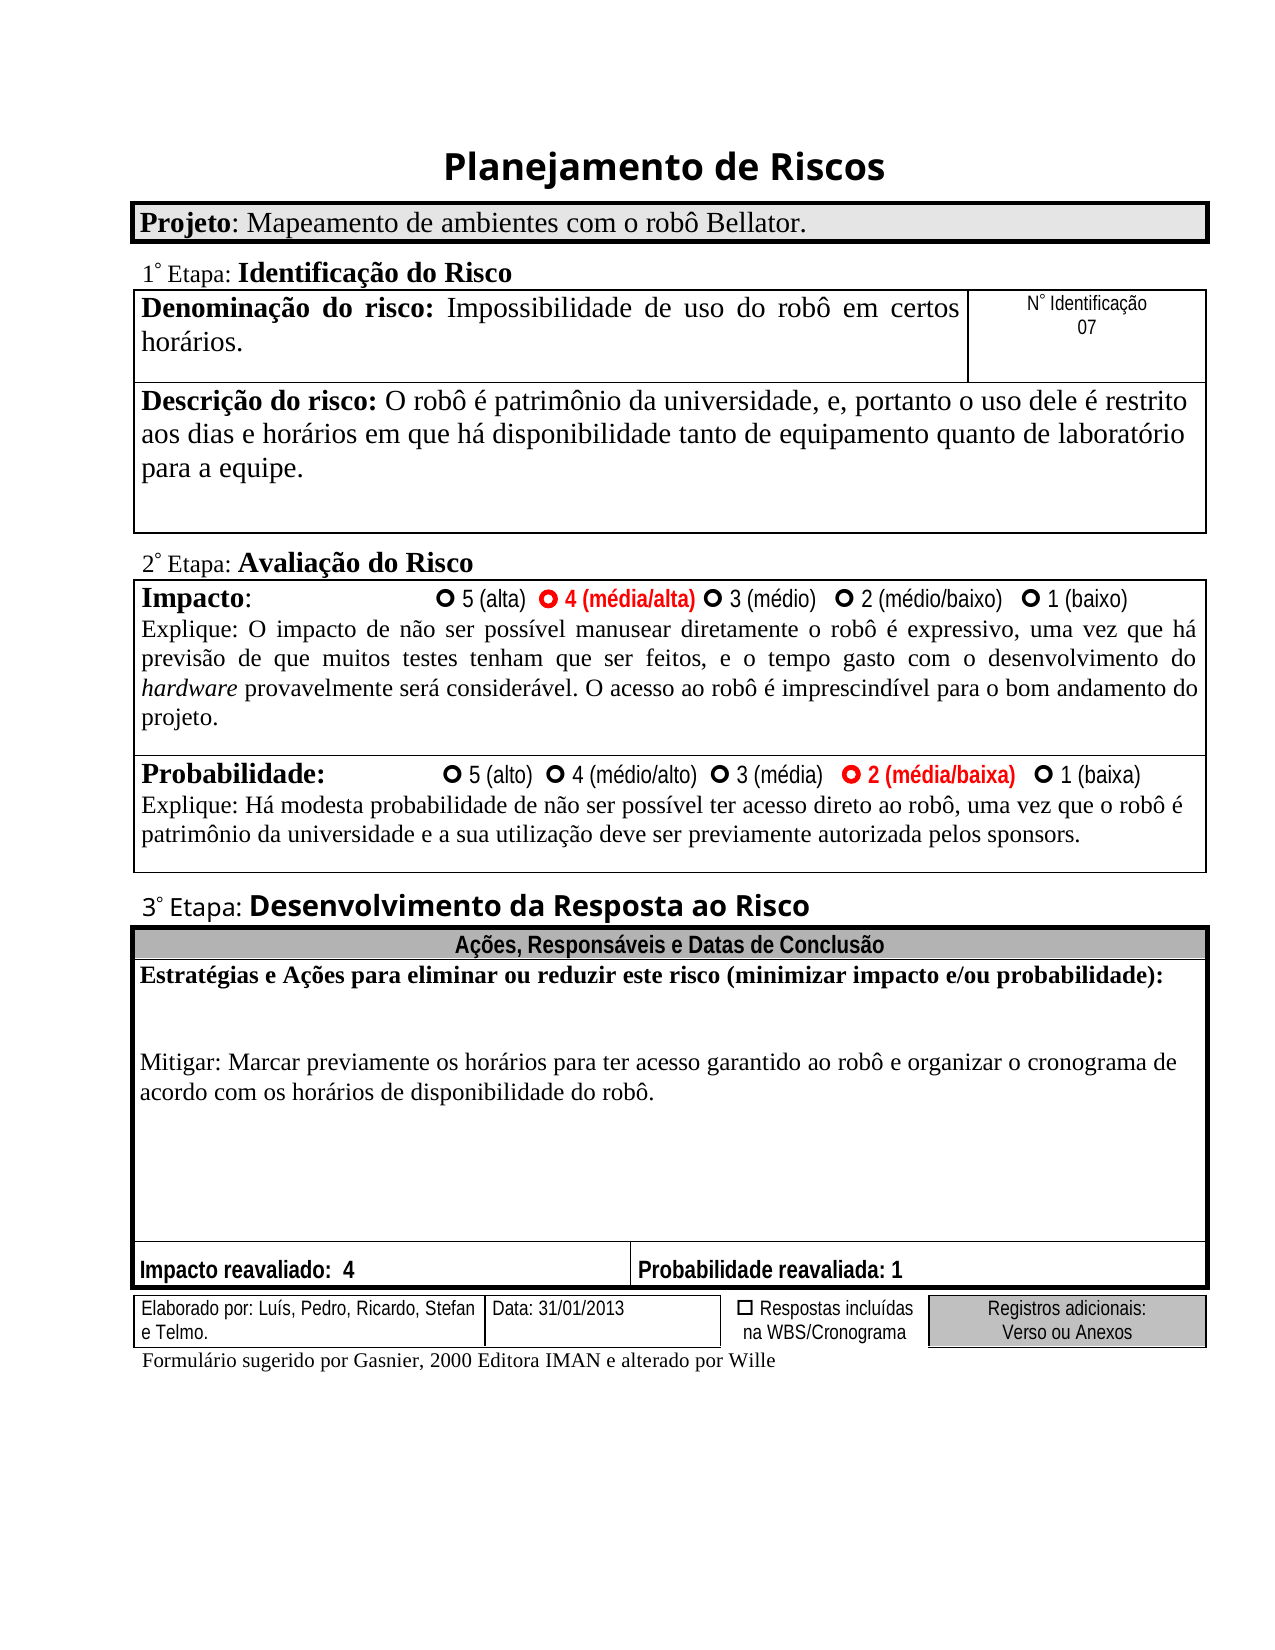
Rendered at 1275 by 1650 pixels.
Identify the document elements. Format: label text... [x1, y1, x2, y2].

table_cell Probabilidade:  5 (alto)  4 (médio/alto)  3 (média)  2 (média/baixa)  1 (baixa) Explique: Há modesta probabilidade de não ser possível ter acesso direto ao robô, uma vez que o robô é patrimônio da universidade e a sua utilização deve ser previamente autorizada pelos sponsors. [135, 756, 1205, 872]
table_cell Probabilidade reavaliada: 1 [631, 1242, 1205, 1285]
text 1 Etapa: Identificação do Risco [142, 256, 1186, 289]
table_header Projeto: Mapeamento de ambientes com o robô Bellator. [135, 205, 1205, 239]
table_header Ações, Responsáveis e Datas de Conclusão [135, 930, 1205, 958]
table_header N Identificação 07 [969, 291, 1205, 382]
table_header Impacto:  5 (alta)  4 (média/alta)  3 (médio)  2 (médio/baixo)  1 (baixo) Explique: O impacto de não ser possível manusear diretamente o robô é expressivo, uma vez que há previsão de que muitos testes tenham que ser feitos, e o tempo gasto com o desenvolvimento do hardware provavelmente será considerável. O acesso ao robô é imprescindível para o bom andamento do projeto. [135, 581, 1205, 754]
text 3 Etapa: Desenvolvimento da Resposta ao Risco [142, 885, 1186, 925]
table_cell Estratégias e Ações para eliminar ou reduzir este risco (minimizar impacto e/ou probabilidade): Mitigar: Marcar previamente os horários para ter acesso garantido ao robô e organizar o cronograma de acordo com os horários de disponibilidade do robô. [135, 960, 1205, 1241]
table_cell Impacto reavaliado: 4 [135, 1242, 630, 1285]
text Formulário sugerido por Gasnier, 2000 Editora IMAN e alterado por Wille [142, 1348, 1186, 1372]
table_header  Respostas incluídas na WBS/Cronograma [721, 1295, 928, 1346]
subtitle Planejamento de Riscos [142, 141, 1186, 192]
table_header Elaborado por: Luís, Pedro, Ricardo, Stefan e Telmo. [135, 1296, 484, 1346]
table_header Data: 31/01/2013 [486, 1296, 720, 1346]
table_cell Descrição do risco: O robô é patrimônio da universidade, e, portanto o uso dele é restrito aos dias e horários em que há disponibilidade tanto de equipamento quanto de laboratório para a equipe. [135, 383, 1205, 532]
text 2 Etapa: Avaliação do Risco [142, 546, 1186, 579]
table_header Registros adicionais: Verso ou Anexos [930, 1296, 1205, 1346]
table_header Denominação do risco: Impossibilidade de uso do robô em certos horários. [135, 291, 967, 382]
